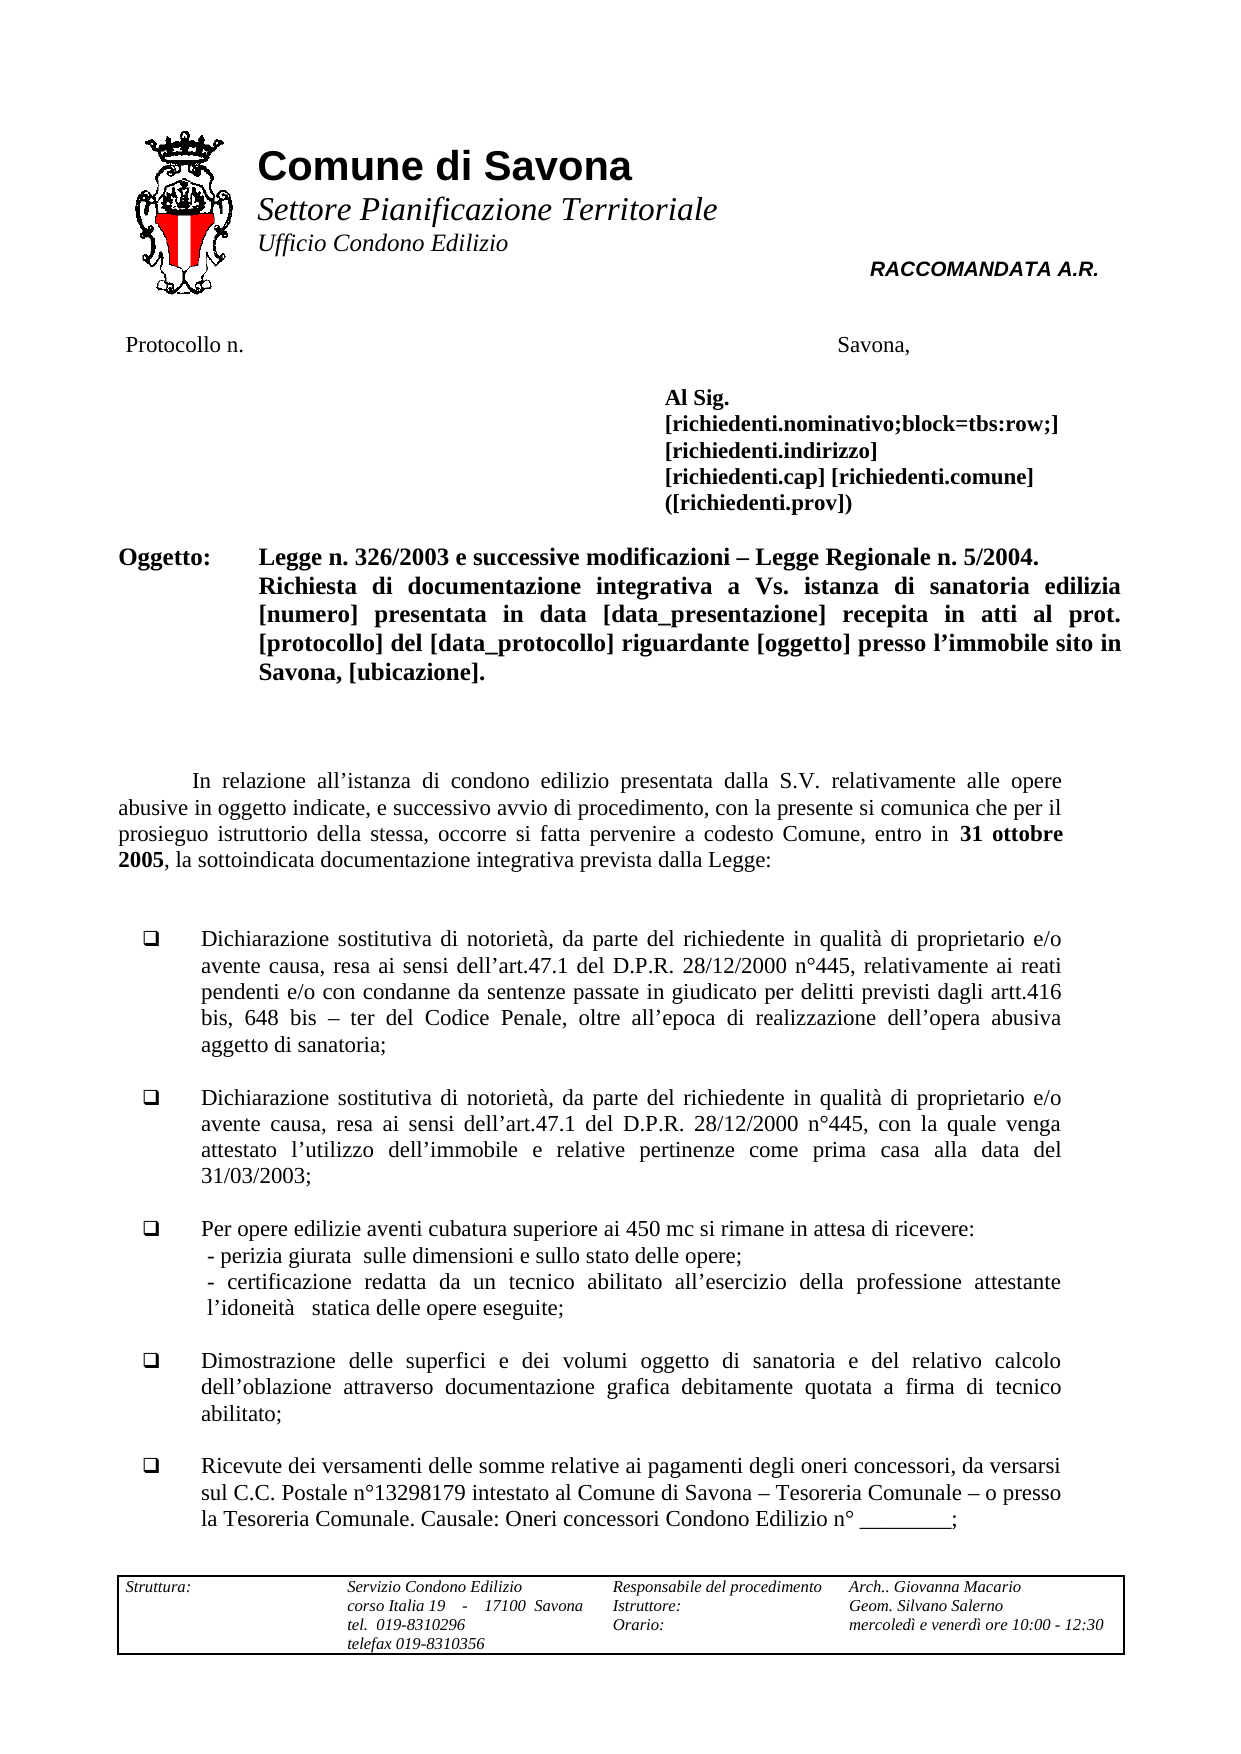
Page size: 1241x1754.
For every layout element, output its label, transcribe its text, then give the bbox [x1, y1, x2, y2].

table_header Legge n. 326/2003 e successive modificazioni – Legge Regionale n. 5/2004. Richiesta di documentazione integrativa a Vs. istanza di sanatoria edilizia [numero] presentata in data [data_presentazione] recepita in atti al prot. [protocollo] del [data_protocollo] riguardante [oggetto] presso l’immobile sito in Savona, [ubicazione]. [251, 542, 1129, 714]
table_header Protocollo n. [118, 331, 624, 358]
table_header [485, 384, 657, 516]
table_header [126, 384, 484, 516]
text In relazione all’istanza di condono edilizio presentata dalla S.V. relativamente alle opere abusive in oggetto indicate, e successivo avvio di procedimento, con la presente si comunica che per il prosieguo istruttorio della stessa, occorre si fatta pervenire a codesto Comune, entro in 31 ottobre 2005, la sottoindicata documentazione integrativa prevista dalla Legge: [118, 767, 1063, 873]
list Dichiarazione sostitutiva di notorietà, da parte del richiedente in qualità di proprietario e/o avente causa, resa ai sensi dell’art.47.1 del D.P.R. 28/12/2000 n°445, con la quale venga attestato l’utilizzo dell’immobile e relative pertinenze come prima casa alla data del 31/03/2003; [142, 1083, 1063, 1189]
table_header Savona, [624, 331, 1129, 358]
text - perizia giurata sulle dimensioni e sullo stato delle opere; [207, 1242, 1063, 1268]
table_header Oggetto: [111, 542, 251, 714]
list Dichiarazione sostitutiva di notorietà, da parte del richiedente in qualità di proprietario e/o avente causa, resa ai sensi dell’art.47.1 del D.P.R. 28/12/2000 n°445, relativamente ai reati pendenti e/o con condanne da sentenze passate in giudicato per delitti previsti dagli artt.416 bis, 648 bis – ter del Codice Penale, oltre all’epoca di realizzazione dell’opera abusiva aggetto di sanatoria; [142, 925, 1063, 1057]
list Ricevute dei versamenti delle somme relative ai pagamenti degli oneri concessori, da versarsi sul C.C. Postale n°13298179 intestato al Comune di Savona – Tesoreria Comunale – o presso la Tesoreria Comunale. Causale: Oneri concessori Condono Edilizio n° ________; [142, 1452, 1063, 1532]
text - certificazione redatta da un tecnico abilitato all’esercizio della professione attestante l’idoneità statica delle opere eseguite; [207, 1268, 1063, 1321]
list Per opere edilizie aventi cubatura superiore ai 450 mc si rimane in attesa di ricevere: [142, 1215, 1063, 1242]
table_header Al Sig. [richiedenti.nominativo;block=tbs:row;] [richiedenti.indirizzo] [richiedenti.cap] [richiedenti.comune] ([richiedenti.prov]) [657, 384, 1119, 516]
list Dimostrazione delle superfici e dei volumi oggetto di sanatoria e del relativo calcolo dell’oblazione attraverso documentazione grafica debitamente quotata a firma di tecnico abilitato; [142, 1347, 1063, 1426]
